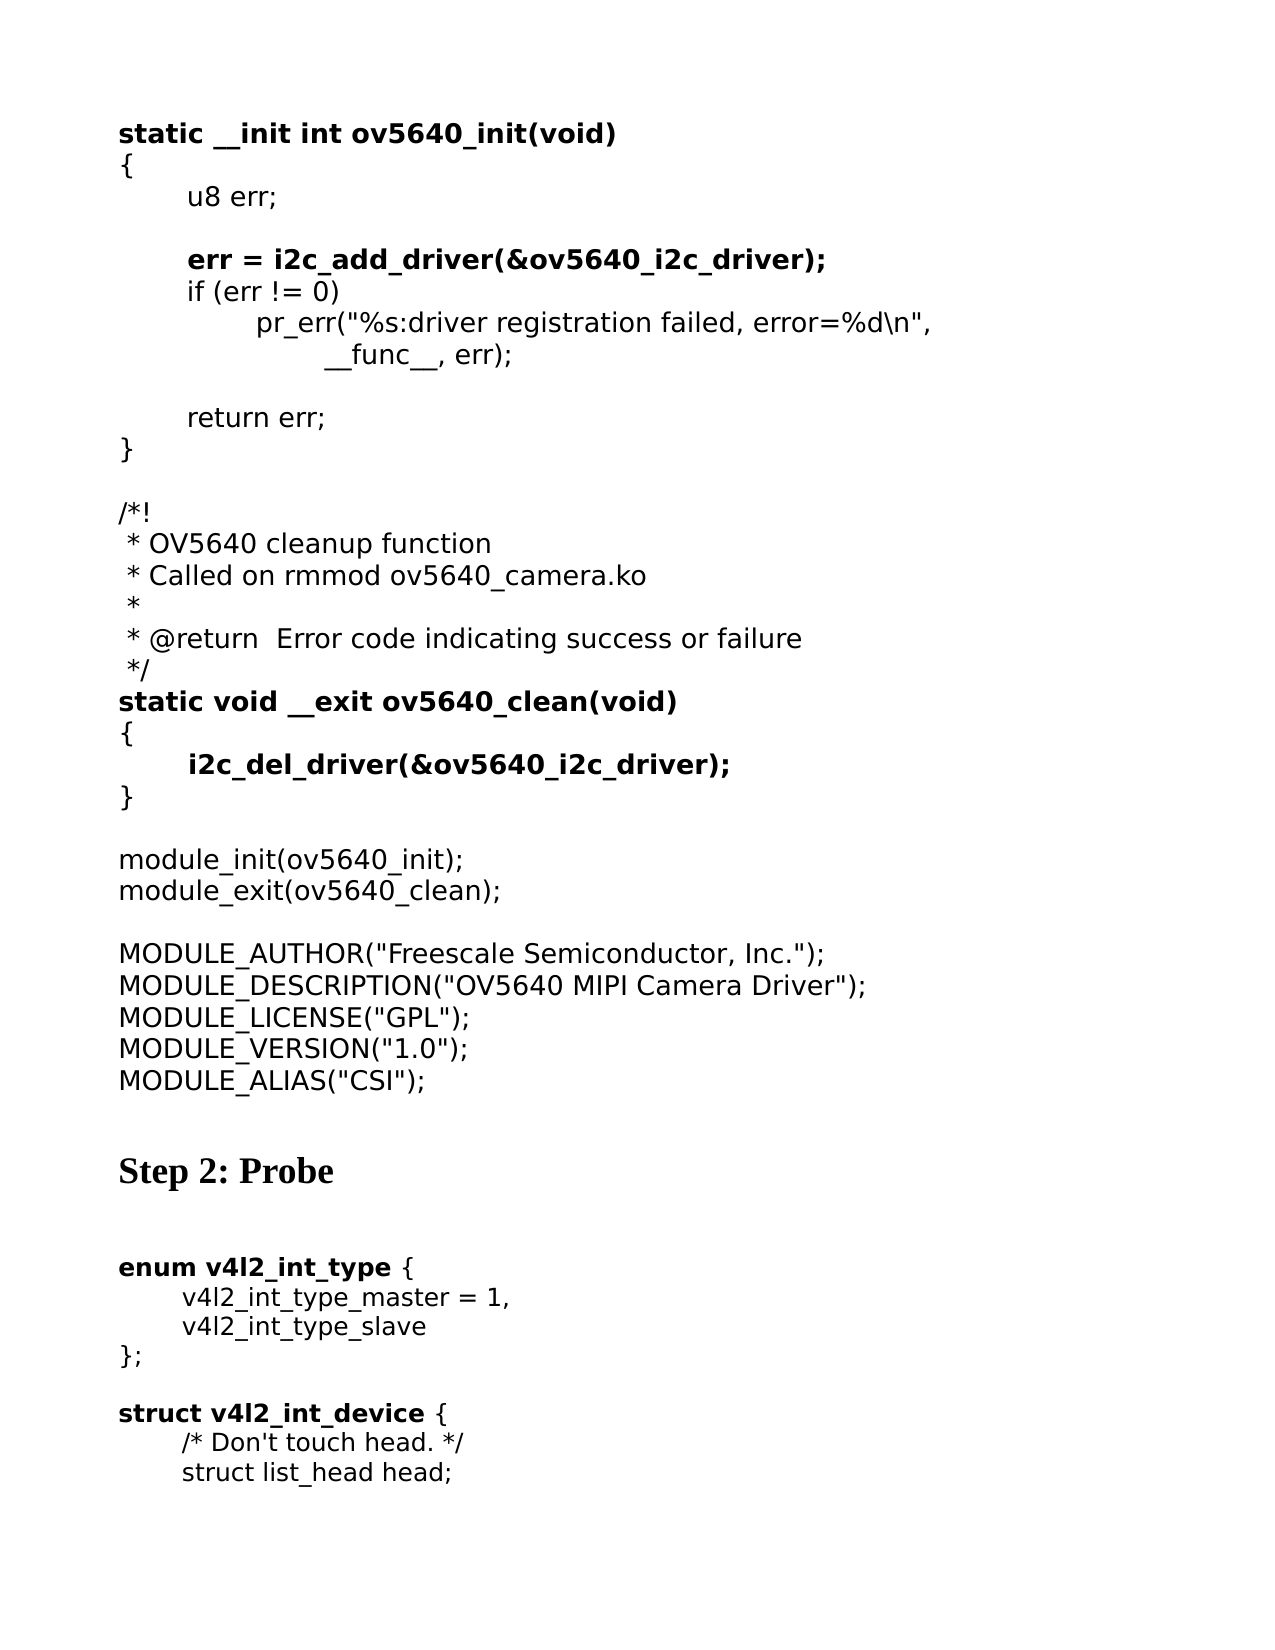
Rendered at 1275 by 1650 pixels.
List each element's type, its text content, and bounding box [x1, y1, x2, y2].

text static void __exit ov5640_clean(void) [118, 686, 1157, 718]
text MODULE_ALIAS("CSI"); [118, 1065, 1157, 1097]
text /* Don't touch head. */ [118, 1429, 1157, 1458]
text static __init int ov5640_init(void) [118, 118, 1157, 150]
text /*! [118, 497, 1157, 528]
text i2c_del_driver(&ov5640_i2c_driver); [118, 749, 1157, 781]
text * Called on rmmod ov5640_camera.ko [118, 560, 1157, 592]
text * @return Error code indicating success or failure [118, 623, 1157, 655]
text } [118, 781, 1157, 812]
text module_init(ov5640_init); [118, 844, 1157, 876]
text } [118, 434, 1157, 465]
text return err; [118, 402, 1157, 434]
text u8 err; [118, 181, 1157, 213]
text struct list_head head; [118, 1458, 1157, 1487]
text MODULE_VERSION("1.0"); [118, 1033, 1157, 1065]
subtitle Step 2: Probe [118, 1149, 1157, 1192]
text MODULE_DESCRIPTION("OV5640 MIPI Camera Driver"); [118, 970, 1157, 1002]
text v4l2_int_type_master = 1, [118, 1283, 1157, 1312]
text }; [118, 1341, 1157, 1370]
text err = i2c_add_driver(&ov5640_i2c_driver); [118, 244, 1157, 276]
text v4l2_int_type_slave [118, 1312, 1157, 1341]
text struct v4l2_int_device { [118, 1399, 1157, 1429]
text module_exit(ov5640_clean); [118, 876, 1157, 907]
text */ [118, 655, 1157, 686]
text { [118, 718, 1157, 749]
text __func__, err); [118, 339, 1157, 371]
text if (err != 0) [118, 276, 1157, 307]
text * OV5640 cleanup function [118, 528, 1157, 560]
text * [118, 592, 1157, 623]
text MODULE_AUTHOR("Freescale Semiconductor, Inc."); [118, 939, 1157, 970]
text enum v4l2_int_type { [118, 1254, 1157, 1283]
text pr_err("%s:driver registration failed, error=%d\n", [118, 307, 1157, 339]
text MODULE_LICENSE("GPL"); [118, 1002, 1157, 1033]
text { [118, 150, 1157, 181]
